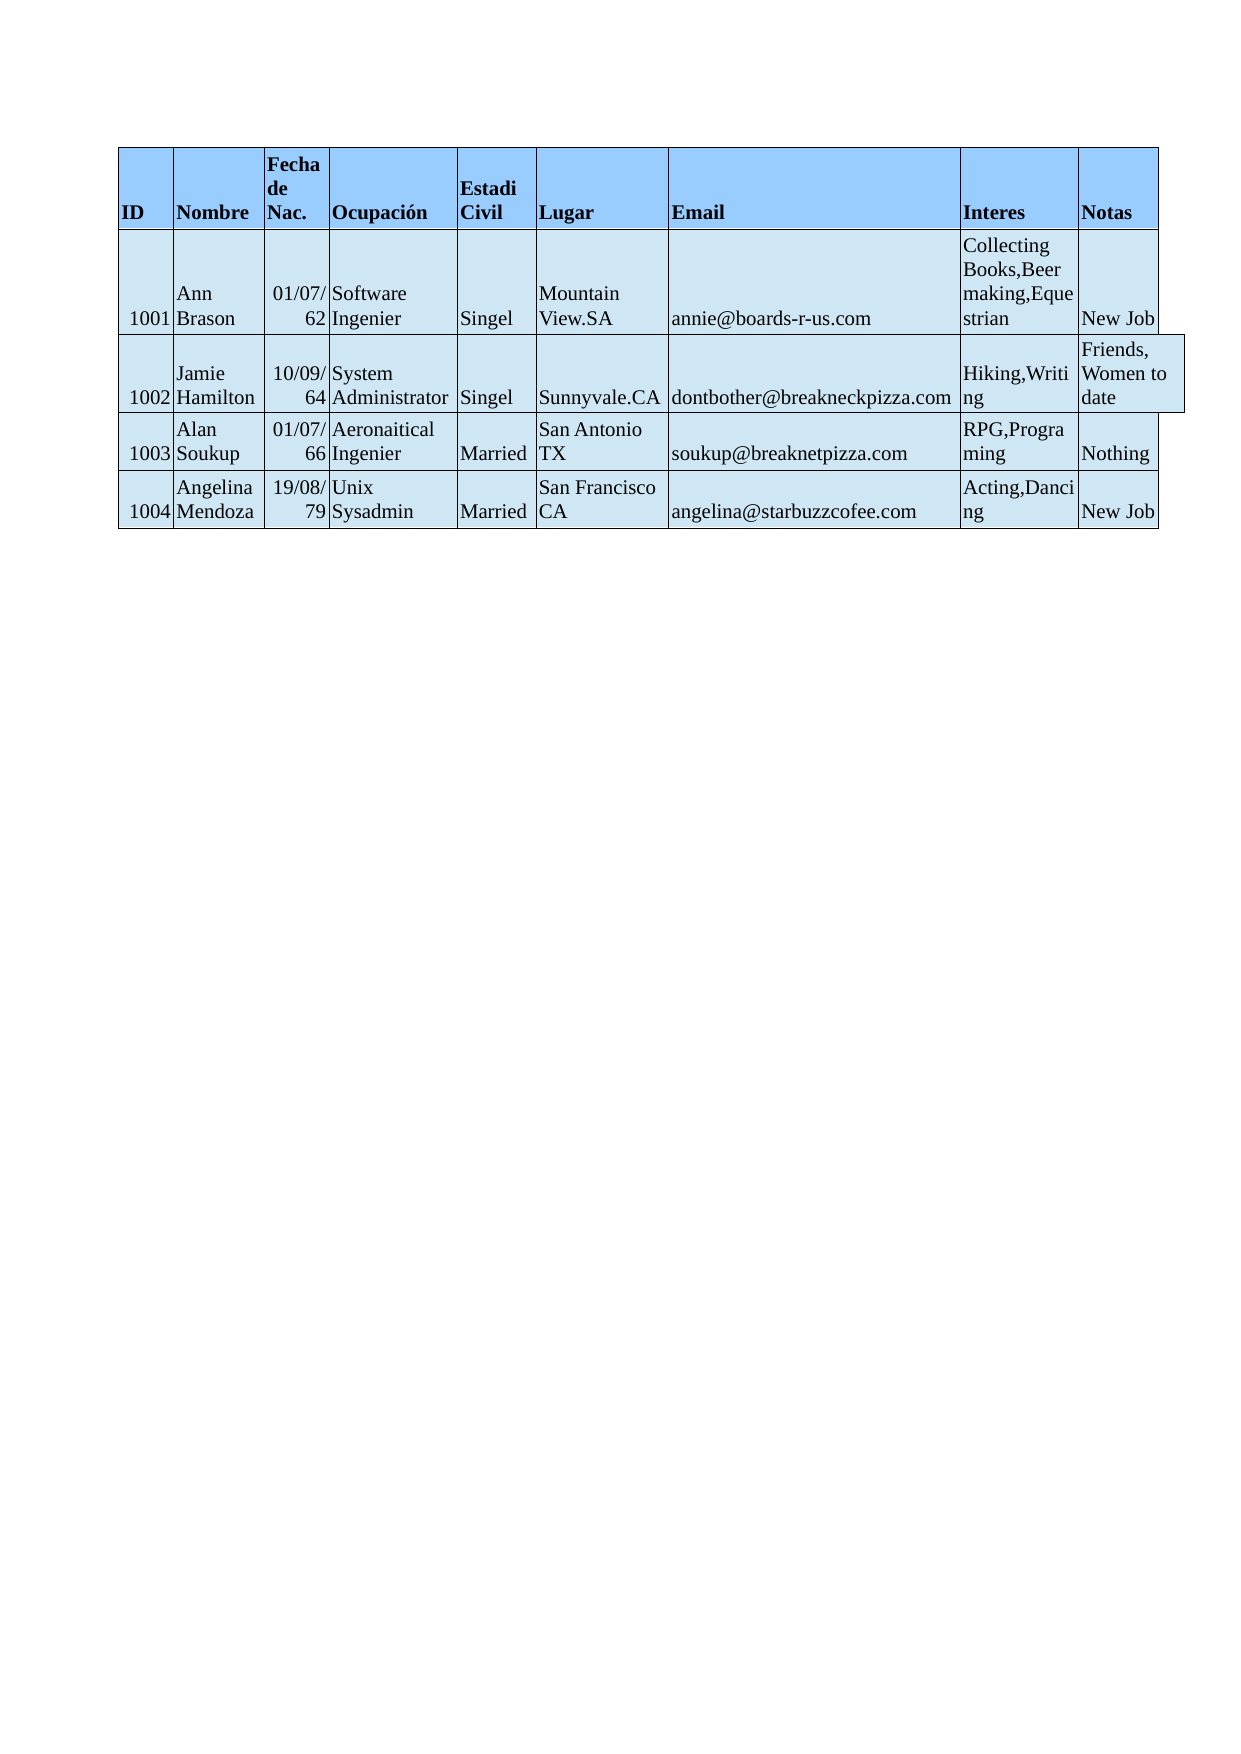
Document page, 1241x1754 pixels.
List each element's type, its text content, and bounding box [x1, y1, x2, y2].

table_cell New Job [1079, 471, 1158, 527]
table_header Interes [961, 148, 1078, 228]
table_cell [1170, 229, 1184, 334]
table_cell Married [458, 413, 536, 470]
table_cell [1159, 470, 1170, 527]
table_cell 10/09/64 [265, 335, 329, 412]
table_cell dontbother@breakneckpizza.com [669, 335, 960, 412]
table_header [1170, 147, 1184, 228]
table_cell 1003 [119, 413, 173, 470]
table_cell [1159, 229, 1170, 334]
table_cell [1159, 413, 1170, 470]
table_cell [1170, 413, 1184, 470]
table_header Email [669, 148, 960, 228]
table_cell Alan Soukup [174, 413, 264, 470]
table_cell Unix Sysadmin [330, 471, 457, 527]
table_cell angelina@starbuzzcofee.com [669, 471, 960, 527]
table_header Nombre [174, 148, 264, 228]
table_cell Software Ingenier [330, 230, 457, 334]
table_header Notas [1079, 148, 1158, 228]
table_cell Angelina Mendoza [174, 471, 264, 527]
table_cell annie@boards-r-us.com [669, 230, 960, 334]
table_cell 01/07/62 [265, 230, 329, 334]
table_cell San Antonio TX [537, 413, 668, 470]
table_cell Jamie Hamilton [174, 335, 264, 412]
table_cell Ann Brason [174, 230, 264, 334]
table_cell soukup@breaknetpizza.com [669, 413, 960, 470]
table_cell Married [458, 471, 536, 527]
table_cell Singel [458, 335, 536, 412]
table_header Estadi Civil [458, 148, 536, 228]
table_cell San Francisco CA [537, 471, 668, 527]
table_cell Sunnyvale.CA [537, 335, 668, 412]
table_cell [1170, 470, 1184, 527]
table_header Lugar [537, 148, 668, 228]
table_cell 1001 [119, 230, 173, 334]
table_cell Collecting Books,Beermaking,Equestrian [961, 230, 1078, 334]
table_cell Aeronaitical Ingenier [330, 413, 457, 470]
table_cell Nothing [1079, 413, 1158, 470]
table_cell 01/07/66 [265, 413, 329, 470]
table_header Fecha de Nac. [265, 148, 329, 228]
table_header [1159, 147, 1170, 228]
table_cell Singel [458, 230, 536, 334]
table_cell Mountain View.SA [537, 230, 668, 334]
table_cell Friends, Women to date [1079, 335, 1184, 412]
table_header Ocupación [330, 148, 457, 228]
table_cell New Job [1079, 230, 1158, 334]
table_cell Acting,Dancing [961, 471, 1078, 527]
table_cell RPG,Programing [961, 413, 1078, 470]
table_cell Hiking,Writing [961, 335, 1078, 412]
table_cell 1002 [119, 335, 173, 412]
table_header ID [119, 148, 173, 228]
table_cell 1004 [119, 471, 173, 527]
table_cell 19/08/79 [265, 471, 329, 527]
table_cell System Administrator [330, 335, 457, 412]
